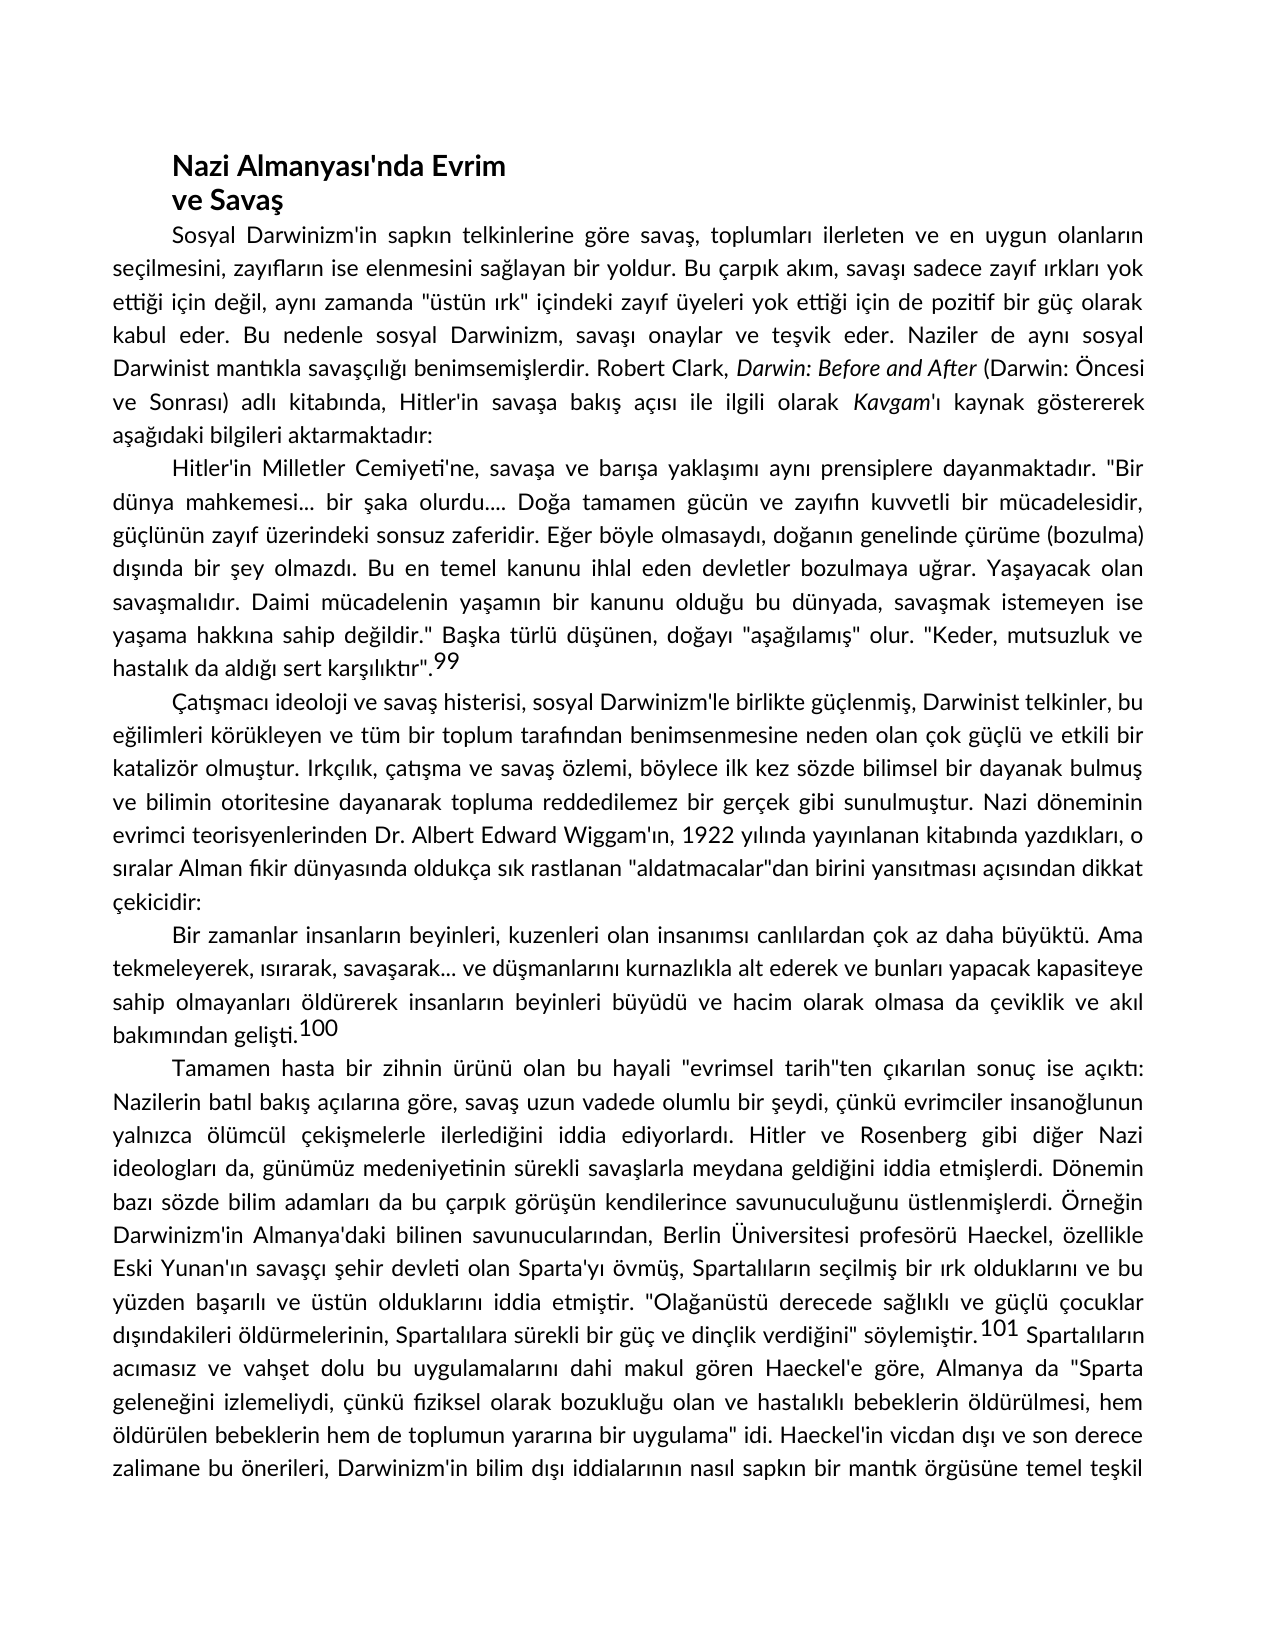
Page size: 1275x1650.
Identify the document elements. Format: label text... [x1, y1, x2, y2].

text Sosyal Darwinizm'in sapkın telkinlerine göre savaş, toplumları ilerleten ve en uygun olanların seçilmesini, zayıfların ise elenmesini sağlayan bir yoldur. Bu çarpık akım, savaşı sadece zayıf ırkları yok ettiği için değil, aynı zamanda "üstün ırk" içindeki zayıf üyeleri yok ettiği için de pozitif bir güç olarak kabul eder. Bu nedenle sosyal Darwinizm, savaşı onaylar ve teşvik eder. Naziler de aynı sosyal Darwinist mantıkla savaşçılığı benimsemişlerdir. Robert Clark, Darwin: Before and After (Darwin: Öncesi ve Sonrası) adlı kitabında, Hitler'in savaşa bakış açısı ile ilgili olarak Kavgam'ı kaynak göstererek aşağıdaki bilgileri aktarmaktadır: [112, 217, 1145, 450]
text Hitler'in Milletler Cemiyeti'ne, savaşa ve barışa yaklaşımı aynı prensiplere dayanmaktadır. "Bir dünya mahkemesi... bir şaka olurdu.... Doğa tamamen gücün ve zayıfın kuvvetli bir mücadelesidir, güçlünün zayıf üzerindeki sonsuz zaferidir. Eğer böyle olmasaydı, doğanın genelinde çürüme (bozulma) dışında bir şey olmazdı. Bu en temel kanunu ihlal eden devletler bozulmaya uğrar. Yaşayacak olan savaşmalıdır. Daimi mücadelenin yaşamın bir kanunu olduğu bu dünyada, savaşmak istemeyen ise yaşama hakkına sahip değildir." Başka türlü düşünen, doğayı "aşağılamış" olur. "Keder, mutsuzluk ve hastalık da aldığı sert karşılıktır".99 [112, 450, 1145, 683]
text Nazi Almanyası'nda Evrim [112, 150, 1145, 183]
text Tamamen hasta bir zihnin ürünü olan bu hayali "evrimsel tarih"ten çıkarılan sonuç ise açıktı: Nazilerin batıl bakış açılarına göre, savaş uzun vadede olumlu bir şeydi, çünkü evrimciler insanoğlunun yalnızca ölümcül çekişmelerle ilerlediğini iddia ediyorlardı. Hitler ve Rosenberg gibi diğer Nazi ideologları da, günümüz medeniyetinin sürekli savaşlarla meydana geldiğini iddia etmişlerdi. Dönemin bazı sözde bilim adamları da bu çarpık görüşün kendilerince savunuculuğunu üstlenmişlerdi. Örneğin Darwinizm'in Almanya'daki bilinen savunucularından, Berlin Üniversitesi profesörü Haeckel, özellikle Eski Yunan'ın savaşçı şehir devleti olan Sparta'yı övmüş, Spartalıların seçilmiş bir ırk olduklarını ve bu yüzden başarılı ve üstün olduklarını iddia etmiştir. "Olağanüstü derecede sağlıklı ve güçlü çocuklar dışındakileri öldürmelerinin, Spartalılara sürekli bir güç ve dinçlik verdiğini" söylemiştir.101 Spartalıların acımasız ve vahşet dolu bu uygulamalarını dahi makul gören Haeckel'e göre, Almanya da "Sparta geleneğini izlemeliydi, çünkü fiziksel olarak bozukluğu olan ve hastalıklı bebeklerin öldürülmesi, hem öldürülen bebeklerin hem de toplumun yararına bir uygulama" idi. Haeckel'in vicdan dışı ve son derece zalimane bu önerileri, Darwinizm'in bilim dışı iddialarının nasıl sapkın bir mantık örgüsüne temel teşkil [112, 1050, 1145, 1483]
text ve Savaş [112, 183, 1145, 217]
text Bir zamanlar insanların beyinleri, kuzenleri olan insanımsı canlılardan çok az daha büyüktü. Ama tekmeleyerek, ısırarak, savaşarak... ve düşmanlarını kurnazlıkla alt ederek ve bunları yapacak kapasiteye sahip olmayanları öldürerek insanların beyinleri büyüdü ve hacim olarak olmasa da çeviklik ve akıl bakımından gelişti.100 [112, 917, 1145, 1050]
text Çatışmacı ideoloji ve savaş histerisi, sosyal Darwinizm'le birlikte güçlenmiş, Darwinist telkinler, bu eğilimleri körükleyen ve tüm bir toplum tarafından benimsenmesine neden olan çok güçlü ve etkili bir katalizör olmuştur. Irkçılık, çatışma ve savaş özlemi, böylece ilk kez sözde bilimsel bir dayanak bulmuş ve bilimin otoritesine dayanarak topluma reddedilemez bir gerçek gibi sunulmuştur. Nazi döneminin evrimci teorisyenlerinden Dr. Albert Edward Wiggam'ın, 1922 yılında yayınlanan kitabında yazdıkları, o sıralar Alman fikir dünyasında oldukça sık rastlanan "aldatmacalar"dan birini yansıtması açısından dikkat çekicidir: [112, 683, 1145, 917]
